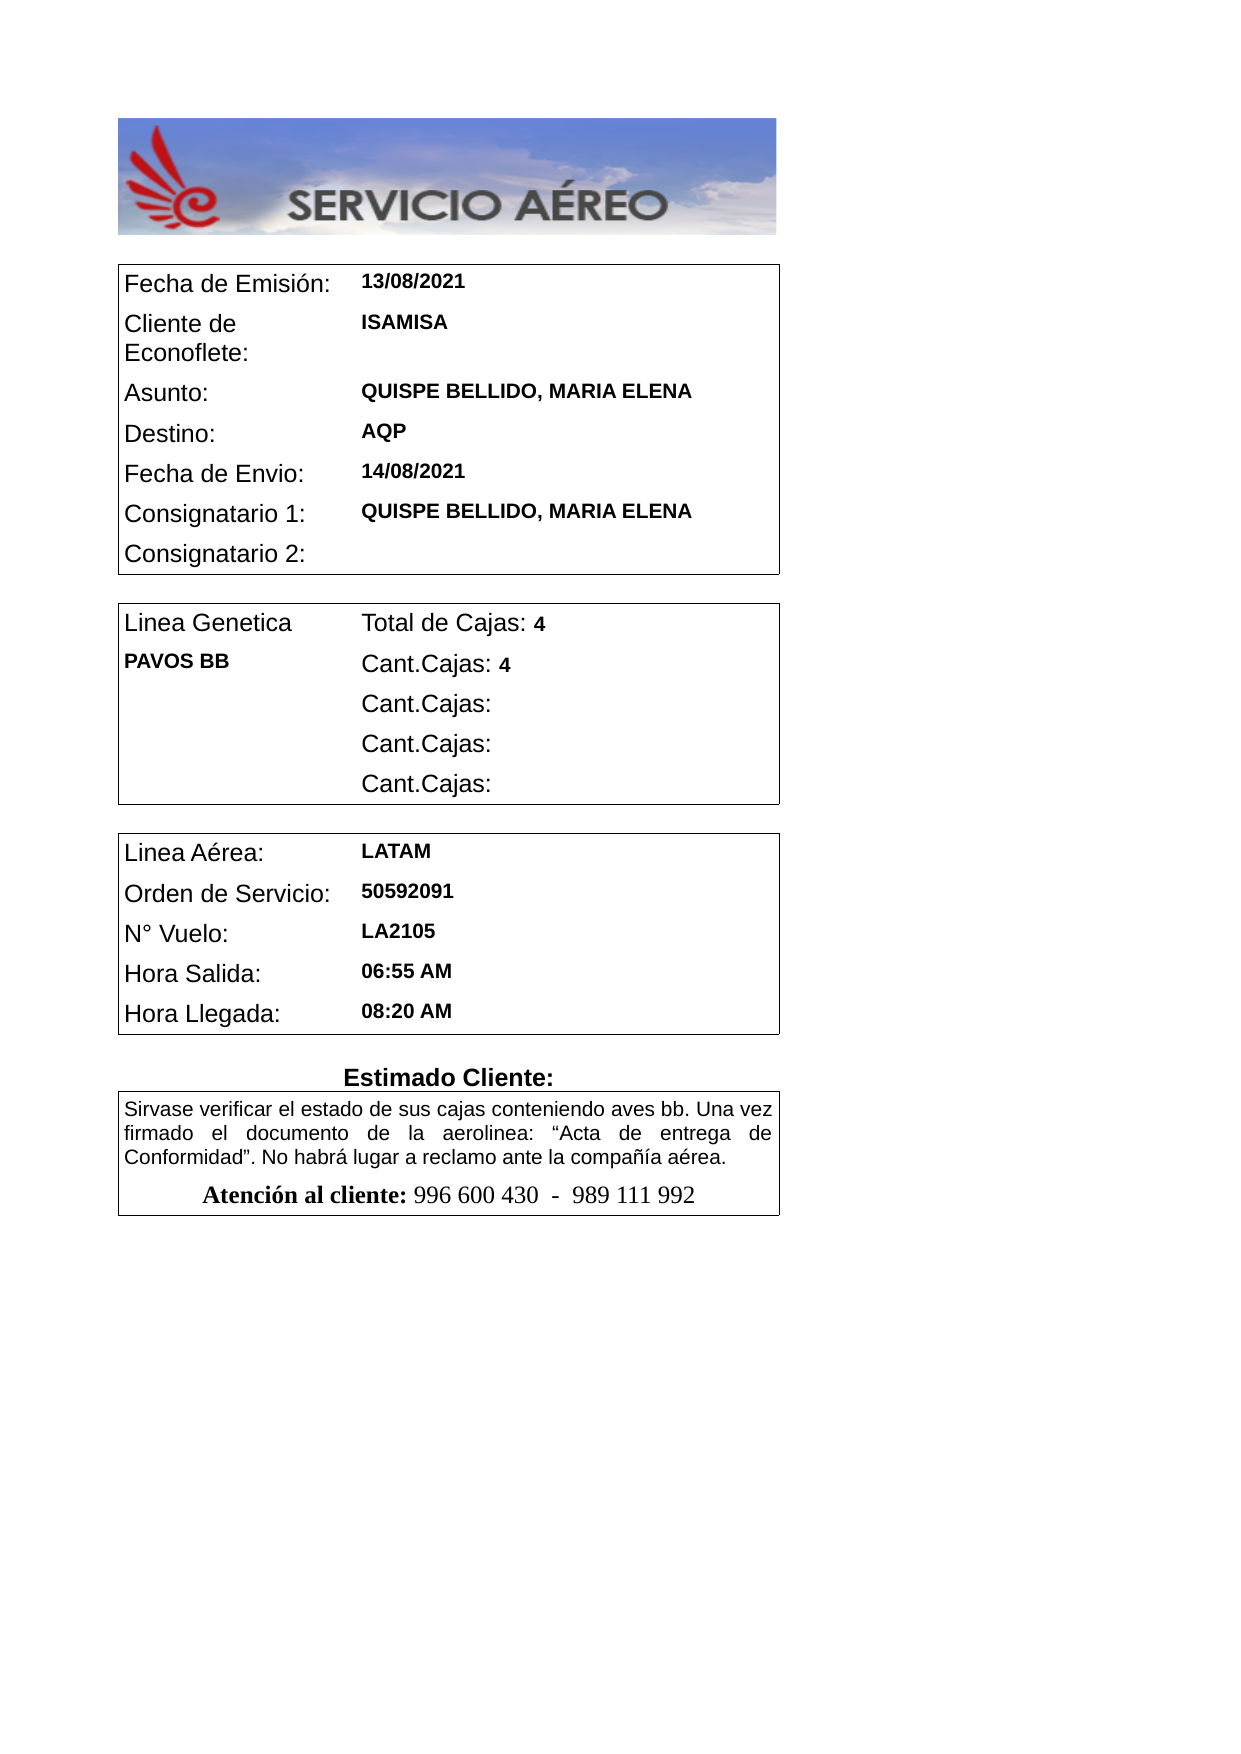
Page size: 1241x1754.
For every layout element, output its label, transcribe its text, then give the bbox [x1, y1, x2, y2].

table_cell Orden de Servicio: [119, 873, 356, 913]
table_cell Consignatario 2: [119, 534, 356, 574]
table_cell Atención al cliente: 996 600 430 - 989 111 992 [119, 1175, 779, 1215]
table_cell [119, 764, 356, 804]
picture [118, 118, 777, 235]
table_cell ISAMISA [356, 304, 779, 373]
table_cell [356, 575, 779, 603]
table_cell Asunto: [119, 373, 356, 413]
table_cell [119, 723, 356, 763]
table_cell LATAM [356, 834, 779, 873]
table_cell Cant.Cajas: 4 [356, 643, 779, 683]
table_cell QUISPE BELLIDO, MARIA ELENA [356, 493, 779, 533]
table_cell AQP [356, 413, 779, 453]
table_cell Destino: [119, 413, 356, 453]
table_cell Cant.Cajas: [356, 764, 779, 804]
table_cell 50592091 [356, 873, 779, 913]
table_cell Hora Llegada: [119, 994, 356, 1034]
table_cell QUISPE BELLIDO, MARIA ELENA [356, 373, 779, 413]
table_cell Cant.Cajas: [356, 683, 779, 723]
table_cell [118, 805, 356, 833]
table_cell Cliente de Econoflete: [119, 304, 356, 373]
table_cell PAVOS BB [119, 643, 356, 683]
table_cell Cant.Cajas: [356, 723, 779, 763]
table_cell Fecha de Envio: [119, 453, 356, 493]
table_header Fecha de Emisión: [119, 265, 356, 304]
table_cell 08:20 AM [356, 994, 779, 1034]
table_cell [119, 683, 356, 723]
table_cell [356, 534, 779, 574]
table_cell Linea Genetica [119, 604, 356, 643]
table_cell Linea Aérea: [119, 834, 356, 873]
table_cell N° Vuelo: [119, 913, 356, 953]
table_cell Consignatario 1: [119, 493, 356, 533]
table_cell [118, 575, 356, 603]
table_cell [356, 805, 779, 833]
table_cell Estimado Cliente: [118, 1035, 779, 1091]
table_cell Hora Salida: [119, 953, 356, 993]
table_cell Sirvase verificar el estado de sus cajas conteniendo aves bb. Una vez firmado el documento de la aerolinea: “Acta de entrega de Conformidad”. No habrá lugar a reclamo ante la compañía aérea. [119, 1092, 779, 1175]
table_header 13/08/2021 [356, 265, 779, 304]
table_cell LA2105 [356, 913, 779, 953]
table_cell 14/08/2021 [356, 453, 779, 493]
table_cell Total de Cajas: 4 [356, 604, 779, 643]
table_cell 06:55 AM [356, 953, 779, 993]
